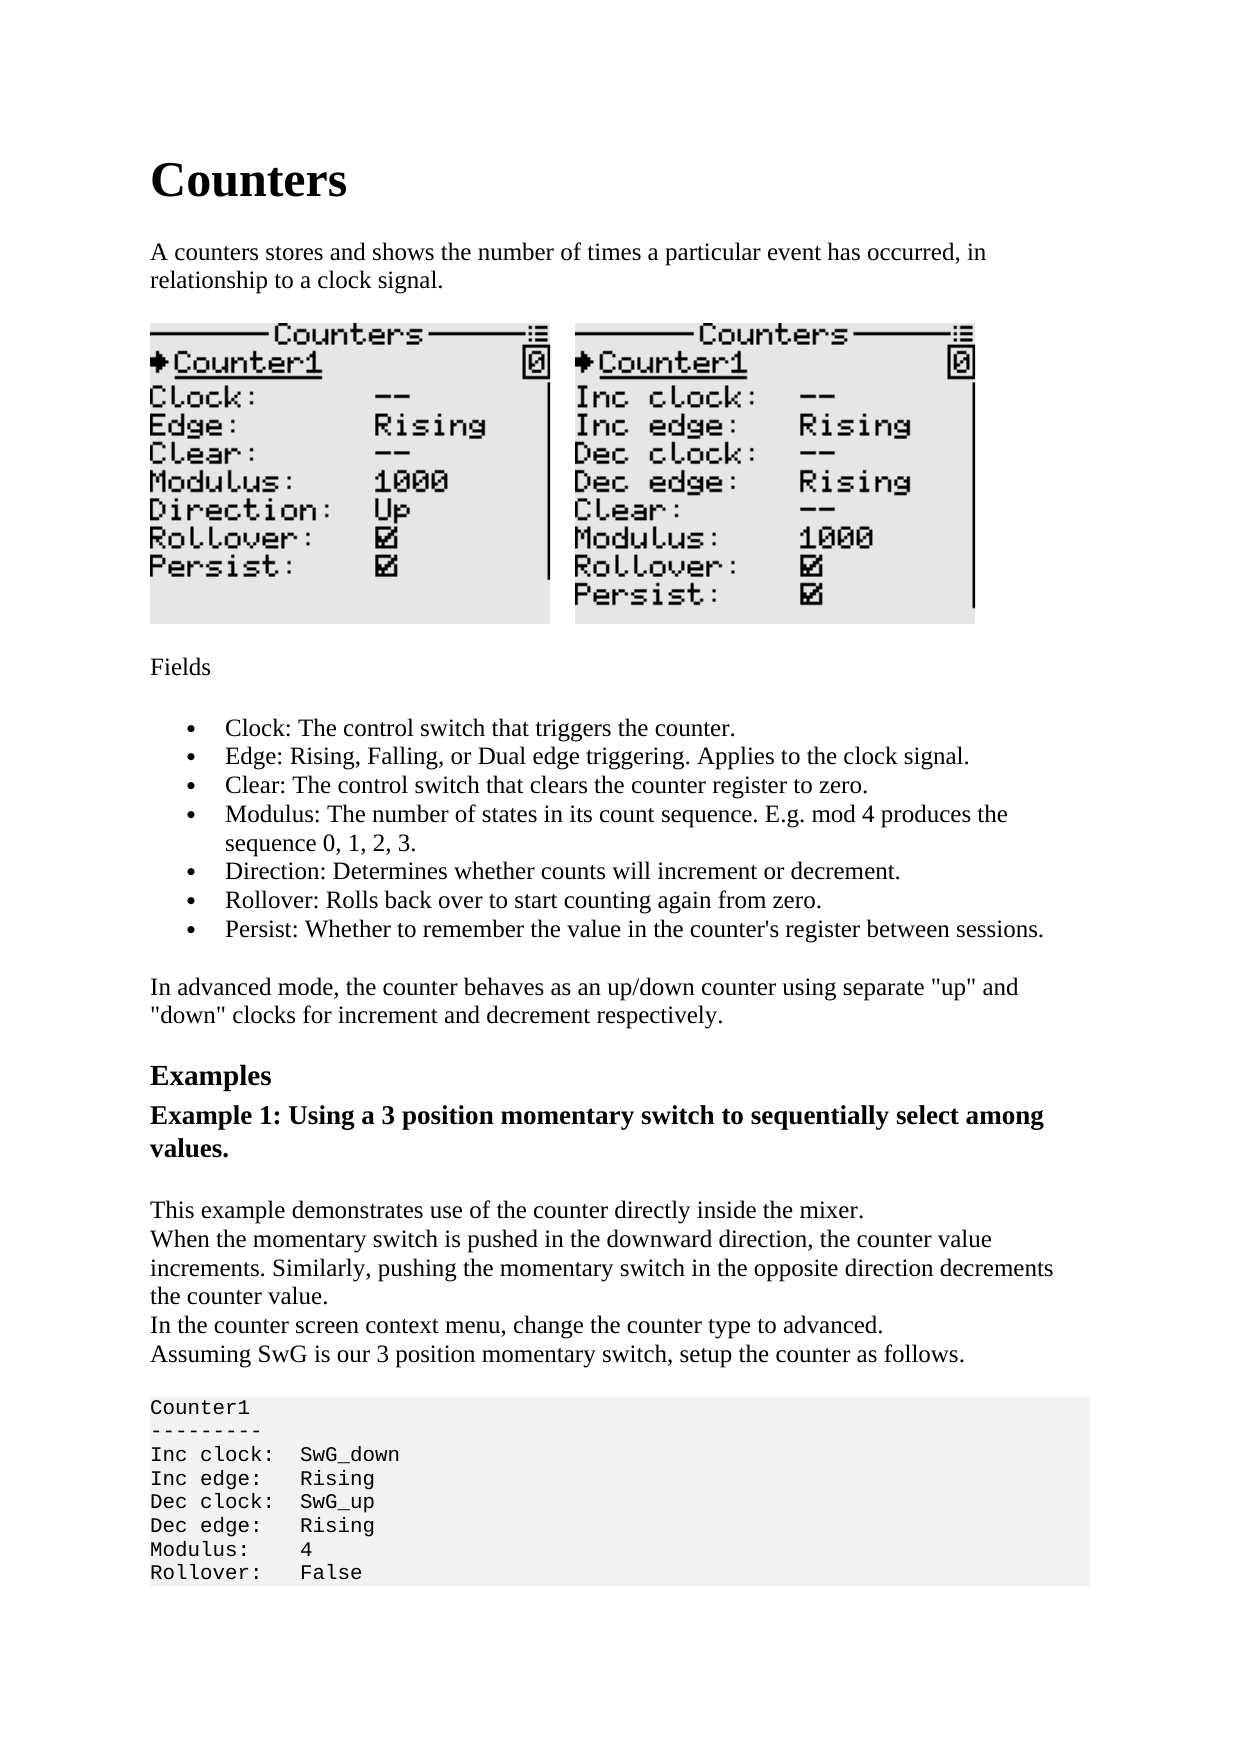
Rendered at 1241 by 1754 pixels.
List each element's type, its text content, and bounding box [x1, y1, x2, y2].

list Clock: The control switch that triggers the counter. [187, 713, 1090, 741]
text --------- [150, 1420, 1090, 1444]
text A counters stores and shows the number of times a particular event has occurred, in relationship to a clock signal. [150, 237, 1090, 294]
picture [150, 323, 550, 624]
list Persist: Whether to remember the value in the counter's register between sessions. [187, 914, 1090, 943]
text Inc clock: SwG_down [150, 1444, 1090, 1468]
text Dec clock: SwG_up [150, 1491, 1090, 1515]
subtitle Example 1: Using a 3 position momentary switch to sequentially select among values. [150, 1099, 1090, 1163]
subtitle Examples [150, 1058, 1090, 1092]
picture [575, 323, 976, 624]
text Dec edge: Rising [150, 1515, 1090, 1539]
text This example demonstrates use of the counter directly inside the mixer. When the momentary switch is pushed in the downward direction, the counter value increments. Similarly, pushing the momentary switch in the opposite direction decrements the counter value. In the counter screen context menu, change the counter type to advanced. Assuming SwG is our 3 position momentary switch, setup the counter as follows. [150, 1195, 1090, 1368]
list Rollover: Rolls back over to start counting again from zero. [187, 885, 1090, 914]
text Counter1 [150, 1397, 1090, 1420]
text Rollover: False [150, 1562, 1090, 1586]
text Inc edge: Rising [150, 1468, 1090, 1491]
text Fields [150, 652, 1090, 681]
list Direction: Determines whether counts will increment or decrement. [187, 856, 1090, 885]
subtitle Counters [150, 150, 1090, 207]
list Edge: Rising, Falling, or Dual edge triggering. Applies to the clock signal. [187, 741, 1090, 770]
list Clear: The control switch that clears the counter register to zero. [187, 770, 1090, 799]
list Modulus: The number of states in its count sequence. E.g. mod 4 produces the sequence 0, 1, 2, 3. [187, 799, 1090, 856]
text In advanced mode, the counter behaves as an up/down counter using separate "up" and "down" clocks for increment and decrement respectively. [150, 972, 1090, 1029]
text Modulus: 4 [150, 1539, 1090, 1562]
